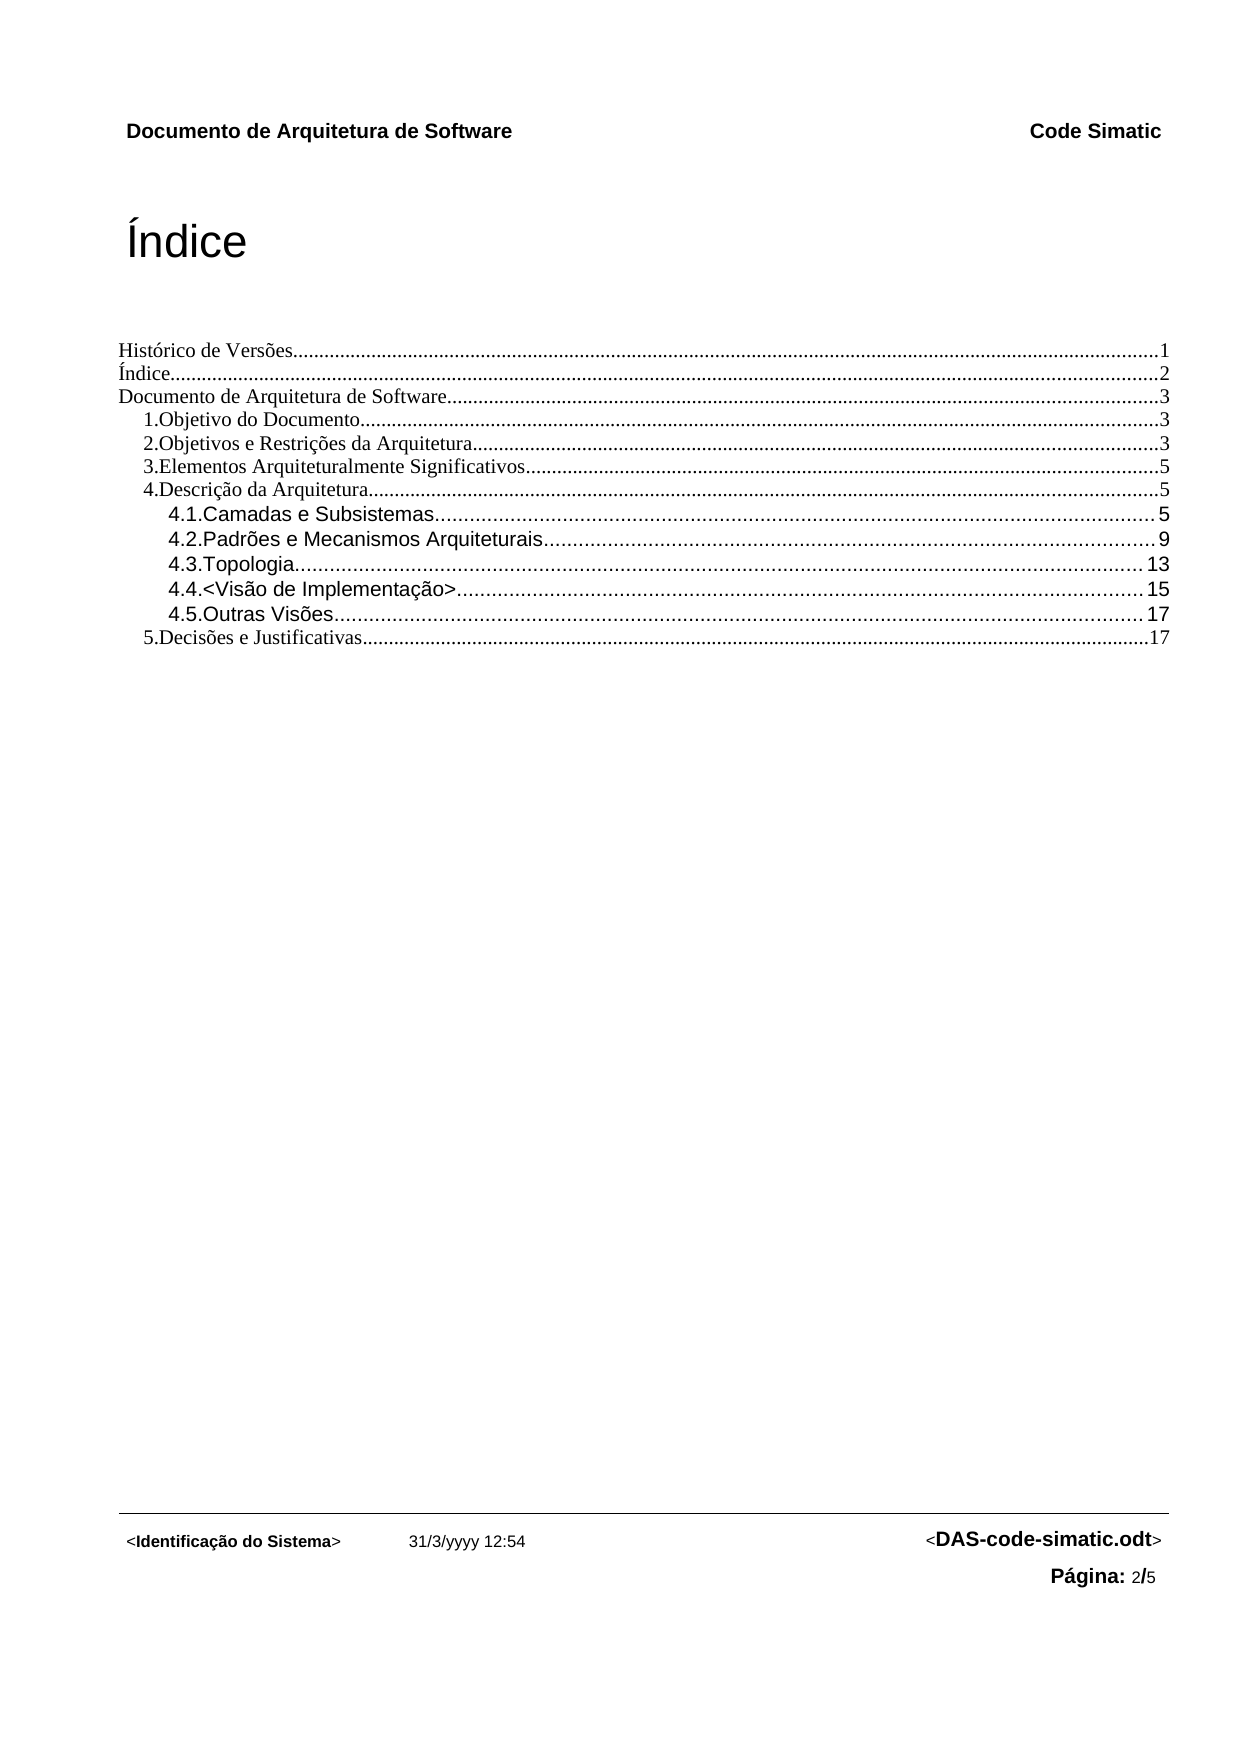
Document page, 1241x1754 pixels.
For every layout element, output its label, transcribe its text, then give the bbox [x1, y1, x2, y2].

text Índice 2 [118, 362, 1170, 385]
text 4.3.Topologia 13 [168, 551, 1170, 576]
text 3.Elementos Arquiteturalmente Significativos 5 [143, 454, 1170, 478]
text 2.Objetivos e Restrições da Arquitetura 3 [143, 431, 1170, 454]
text 4.1.Camadas e Subsistemas 5 [168, 501, 1170, 526]
text Histórico de Versões 1 [118, 339, 1170, 362]
text 4.2.Padrões e Mecanismos Arquiteturais 9 [168, 526, 1170, 551]
text 4.Descrição da Arquitetura 5 [143, 478, 1170, 501]
text 5.Decisões e Justificativas 17 [143, 626, 1170, 649]
text Documento de Arquitetura de Software 3 [118, 385, 1170, 408]
table_header Índice [119, 191, 1169, 293]
text 4.5.Outras Visões 17 [168, 601, 1170, 626]
text 4.4.<Visão de Implementação> 15 [168, 576, 1170, 601]
text 1.Objetivo do Documento 3 [143, 408, 1170, 431]
